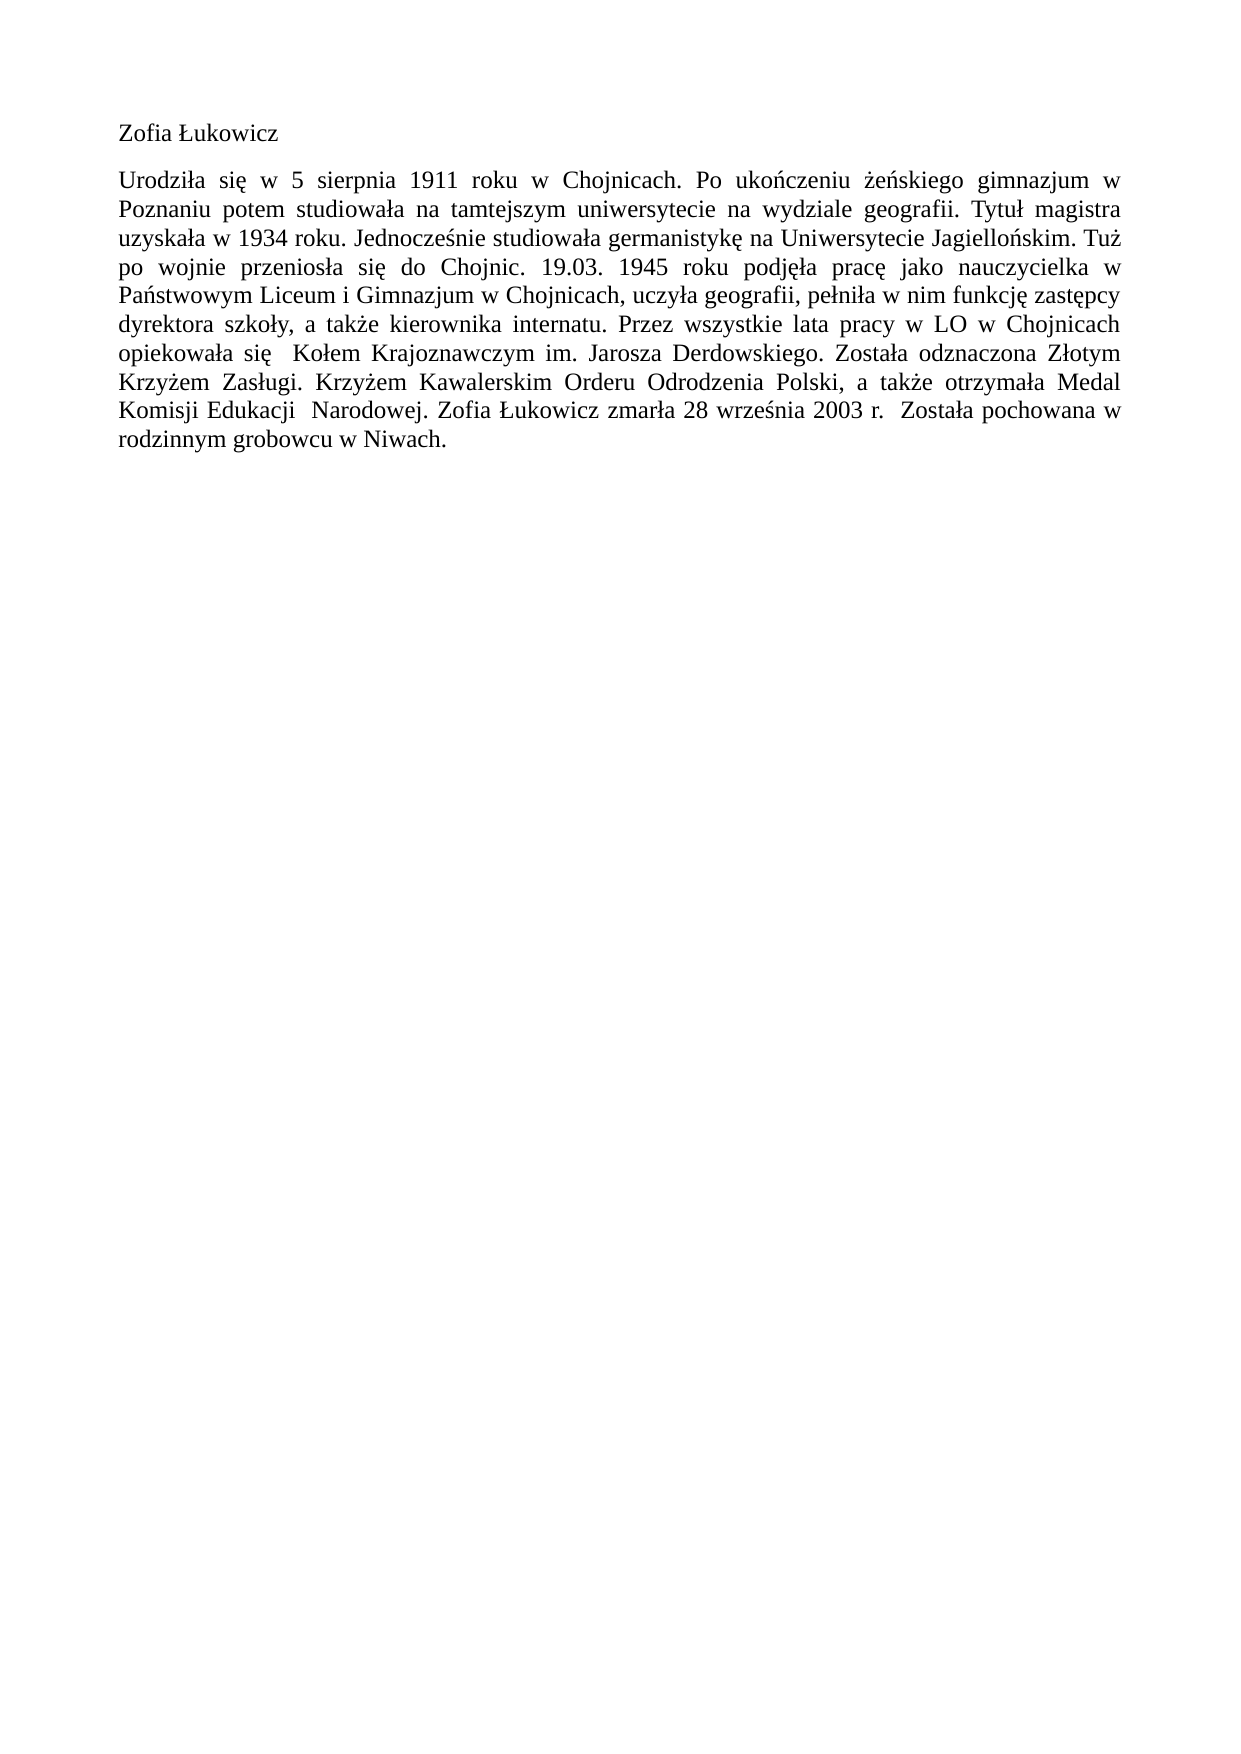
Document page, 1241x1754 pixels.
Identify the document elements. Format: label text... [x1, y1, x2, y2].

text Urodziła się w 5 sierpnia 1911 roku w Chojnicach. Po ukończeniu żeńskiego gimnazjum w Poznaniu potem studiowała na tamtejszym uniwersytecie na wydziale geografii. Tytuł magistra uzyskała w 1934 roku. Jednocześnie studiowała germanistykę na Uniwersytecie Jagiellońskim. Tuż po wojnie przeniosła się do Chojnic. 19.03. 1945 roku podjęła pracę jako nauczycielka w Państwowym Liceum i Gimnazjum w Chojnicach, uczyła geografii, pełniła w nim funkcję zastępcy dyrektora szkoły, a także kierownika internatu. Przez wszystkie lata pracy w LO w Chojnicach opiekowała się Kołem Krajoznawczym im. Jarosza Derdowskiego. Została odznaczona Złotym Krzyżem Zasługi. Krzyżem Kawalerskim Orderu Odrodzenia Polski, a także otrzymała Medal Komisji Edukacji Narodowej. Zofia Łukowicz zmarła 28 września 2003 r. Została pochowana w rodzinnym grobowcu w Niwach. [118, 166, 1122, 453]
text Zofia Łukowicz [118, 118, 1122, 147]
